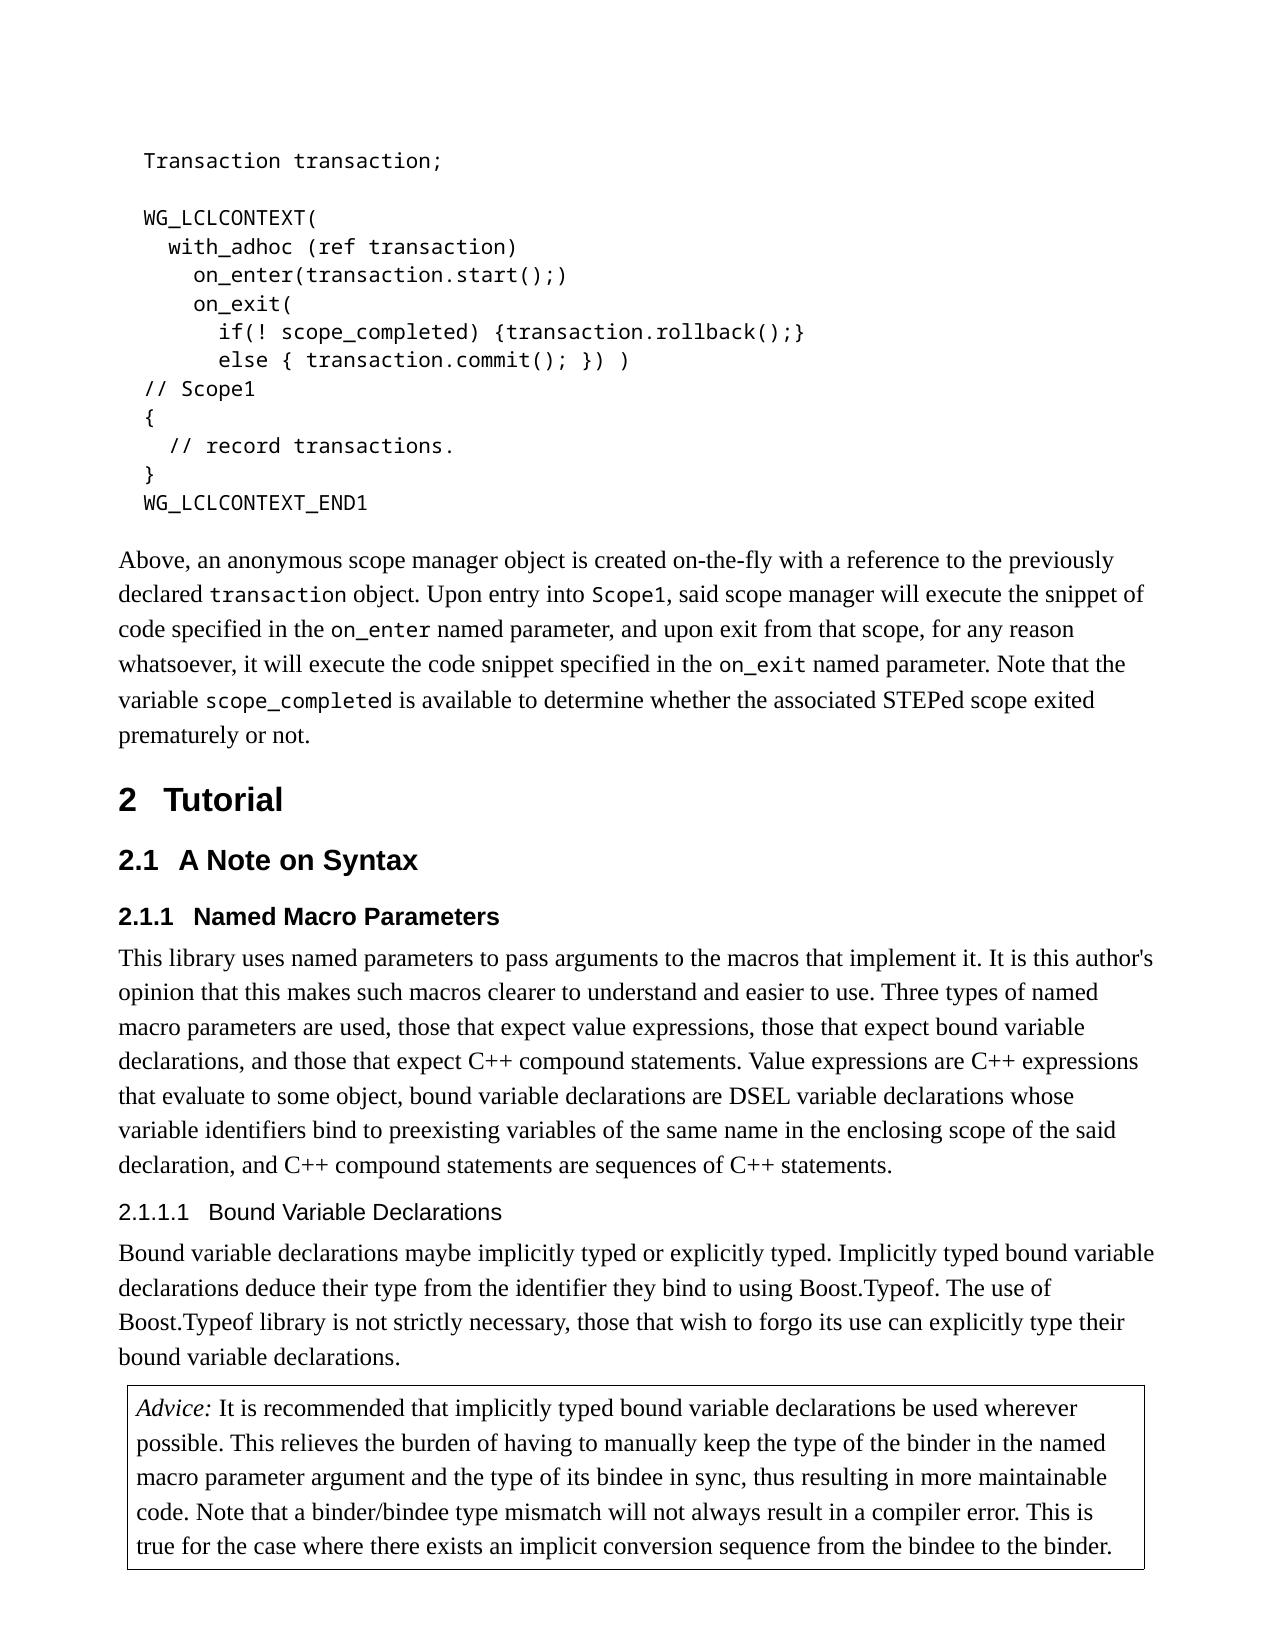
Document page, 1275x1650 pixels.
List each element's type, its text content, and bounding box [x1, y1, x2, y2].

text This library uses named parameters to pass arguments to the macros that implement it. It is this author's opinion that this makes such macros clearer to understand and easier to use. Three types of named macro parameters are used, those that expect value expressions, those that expect bound variable declarations, and those that expect C++ compound statements. Value expressions are C++ expressions that evaluate to some object, bound variable declarations are DSEL variable declarations whose variable identifiers bind to preexisting variables of the same name in the enclosing scope of the said declaration, and C++ compound statements are sequences of C++ statements. [118, 943, 1157, 1178]
subtitle A Note on Syntax [118, 843, 1157, 877]
subtitle Tutorial [118, 779, 1157, 818]
text Advice: It is recommended that implicitly typed bound variable declarations be used wherever possible. This relieves the burden of having to manually keep the type of the binder in the named macro parameter argument and the type of its bindee in sync, thus resulting in more maintainable code. Note that a binder/bindee type mismatch will not always result in a compiler error. This is true for the case where there exists an implicit conversion sequence from the bindee to the binder. [136, 1393, 1135, 1560]
text Bound variable declarations maybe implicitly typed or explicitly typed. Implicitly typed bound variable declarations deduce their type from the identifier they bind to using Boost.Typeof. The use of Boost.Typeof library is not strictly necessary, those that wish to forgo its use can explicitly type their bound variable declarations. [118, 1238, 1157, 1370]
text Above, an anonymous scope manager object is created on-the-fly with a reference to the previously declared transaction object. Upon entry into Scope1, said scope manager will execute the snippet of code specified in the on_enter named parameter, and upon exit from that scope, for any reason whatsoever, it will execute the code snippet specified in the on_exit named parameter. Note that the variable scope_completed is available to determine whether the associated STEPed scope exited prematurely or not. [118, 545, 1157, 749]
text // Scope1 { // record transactions. } WG_LCLCONTEXT_END1 [118, 374, 1157, 516]
text Transaction transaction; WG_LCLCONTEXT( with_adhoc (ref transaction) on_enter(transaction.start();) on_exit( if(! scope_completed) {transaction.rollback();} else { transaction.commit(); }) ) [118, 147, 1157, 374]
subtitle Bound Variable Declarations [118, 1199, 1157, 1226]
subtitle Named Macro Parameters [118, 902, 1157, 930]
